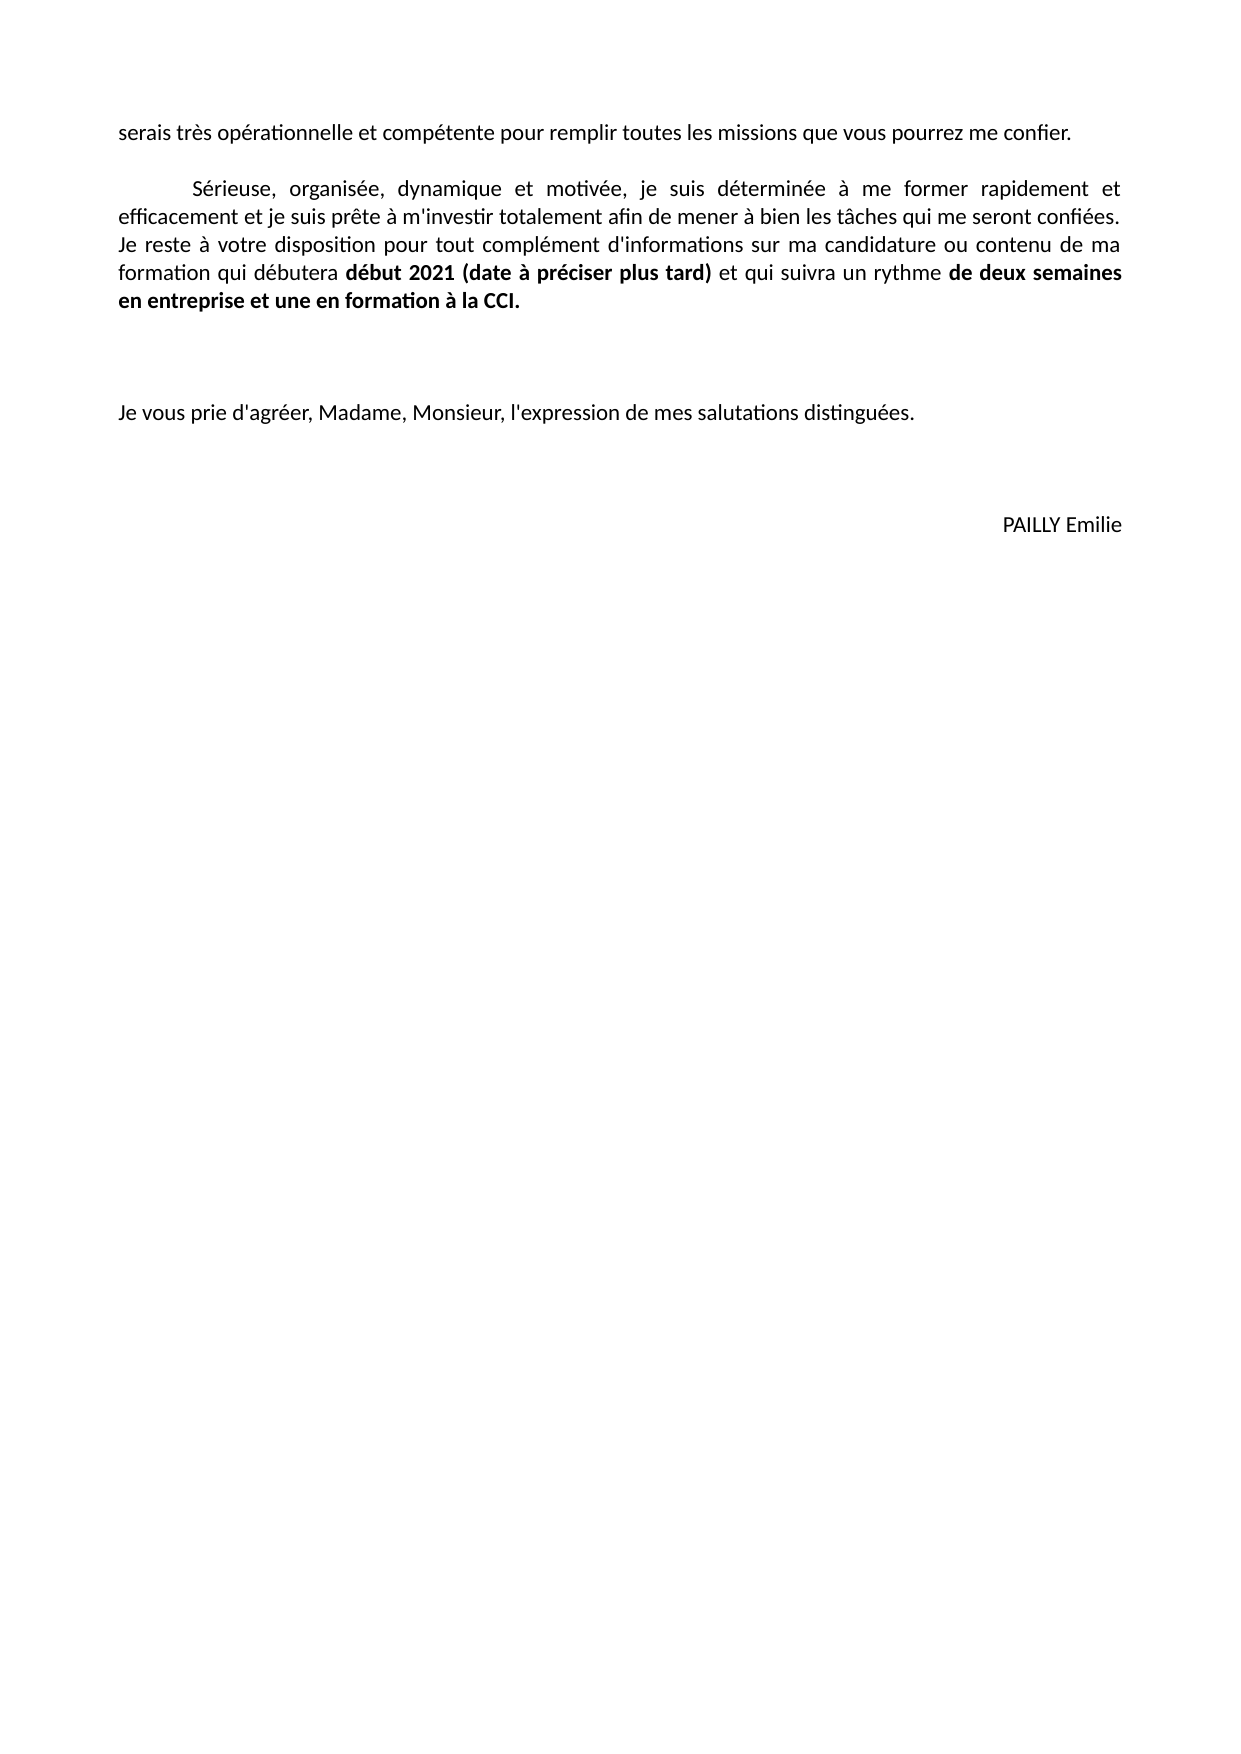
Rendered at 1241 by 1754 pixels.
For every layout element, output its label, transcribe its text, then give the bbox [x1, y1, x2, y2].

text Sérieuse, organisée, dynamique et motivée, je suis déterminée à me former rapidement et efficacement et je suis prête à m'investir totalement afin de mener à bien les tâches qui me seront confiées. Je reste à votre disposition pour tout complément d'informations sur ma candidature ou contenu de ma formation qui débutera début 2021 (date à préciser plus tard) et qui suivra un rythme de deux semaines en entreprise et une en formation à la CCI. [118, 174, 1122, 314]
text Je vous prie d'agréer, Madame, Monsieur, l'expression de mes salutations distinguées. [118, 398, 1122, 426]
text PAILLY Emilie [118, 510, 1122, 538]
text serais très opérationnelle et compétente pour remplir toutes les missions que vous pourrez me confier. [118, 118, 1122, 146]
